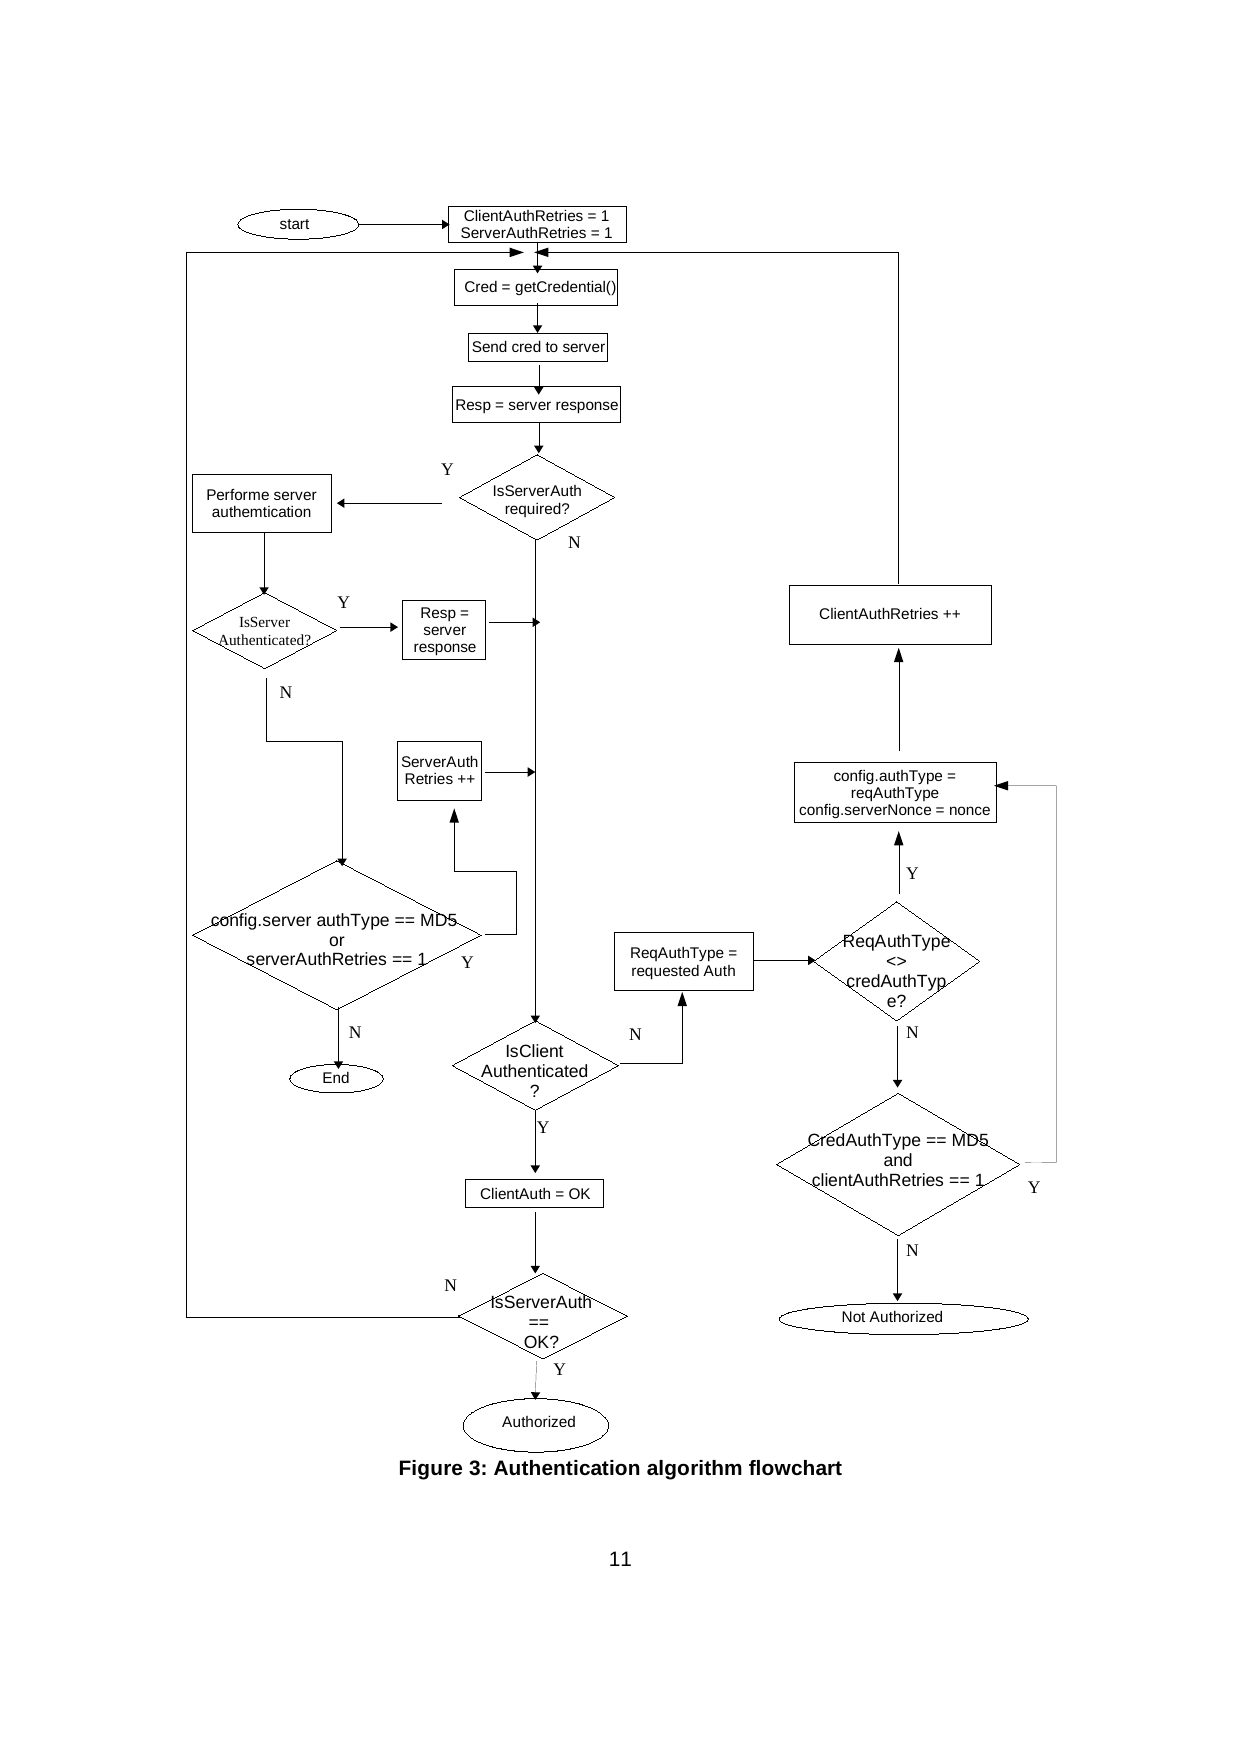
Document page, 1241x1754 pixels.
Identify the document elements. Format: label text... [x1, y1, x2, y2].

text Figure 3: Authentication algorithm flowchart [177, 202, 1063, 1480]
